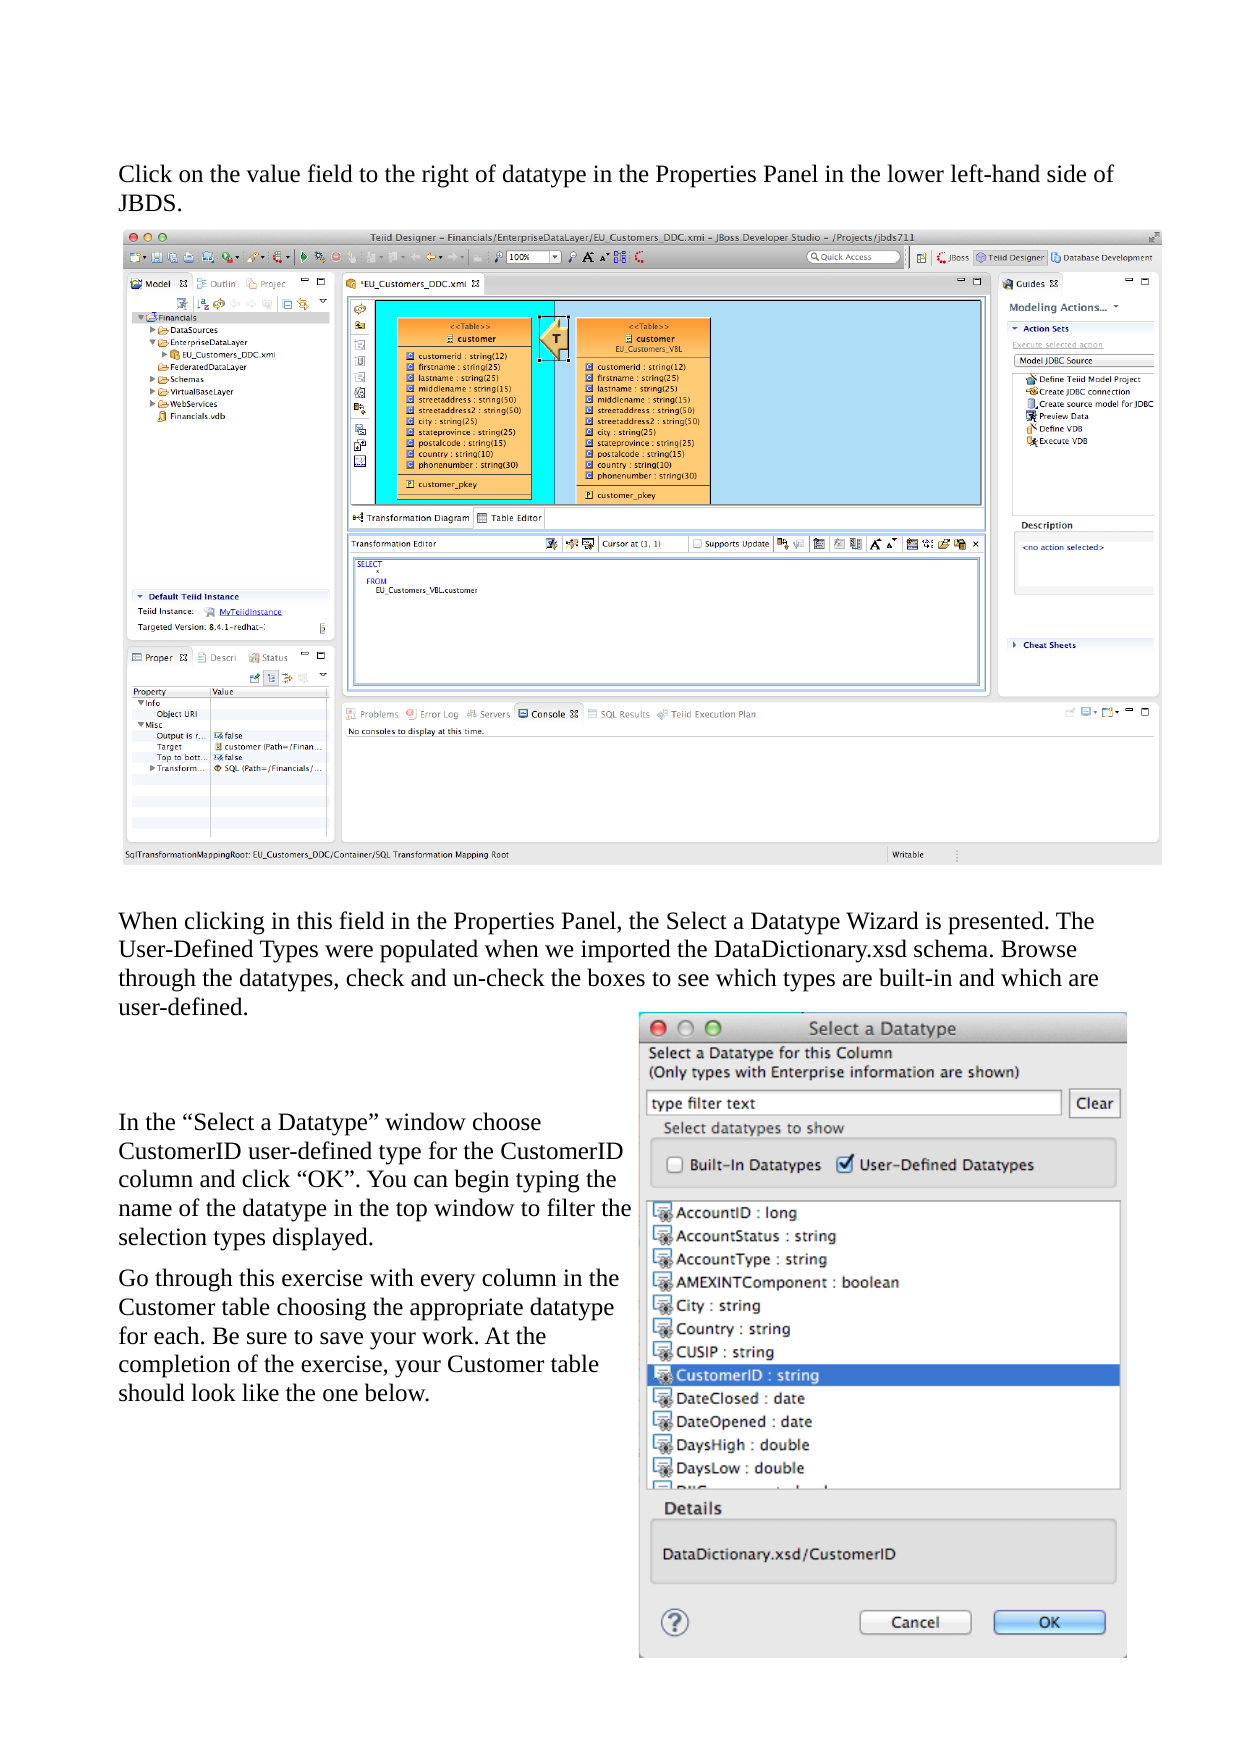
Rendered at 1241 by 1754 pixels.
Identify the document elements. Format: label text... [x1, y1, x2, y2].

picture [123, 229, 1162, 865]
text Click on the value field to the right of datatype in the Properties Panel in the lower left-hand side of JBDS. [118, 159, 1122, 217]
picture [638, 1012, 1128, 1658]
text When clicking in this field in the Properties Panel, the Select a Datatype Wizard is presented. The User-Defined Types were populated when we imported the DataDictionary.xsd schema. Browse through the datatypes, check and un-check the boxes to see which types are built-in and which are user-defined. In the “Select a Datatype” window choose CustomerID user-defined type for the CustomerID column and click “OK”. You can begin typing the name of the datatype in the top window to filter the selection types displayed. [118, 906, 1122, 1251]
text Go through this exercise with every column in the Customer table choosing the appropriate datatype for each. Be sure to save your work. At the completion of the exercise, your Customer table should look like the one below. [118, 1263, 638, 1407]
